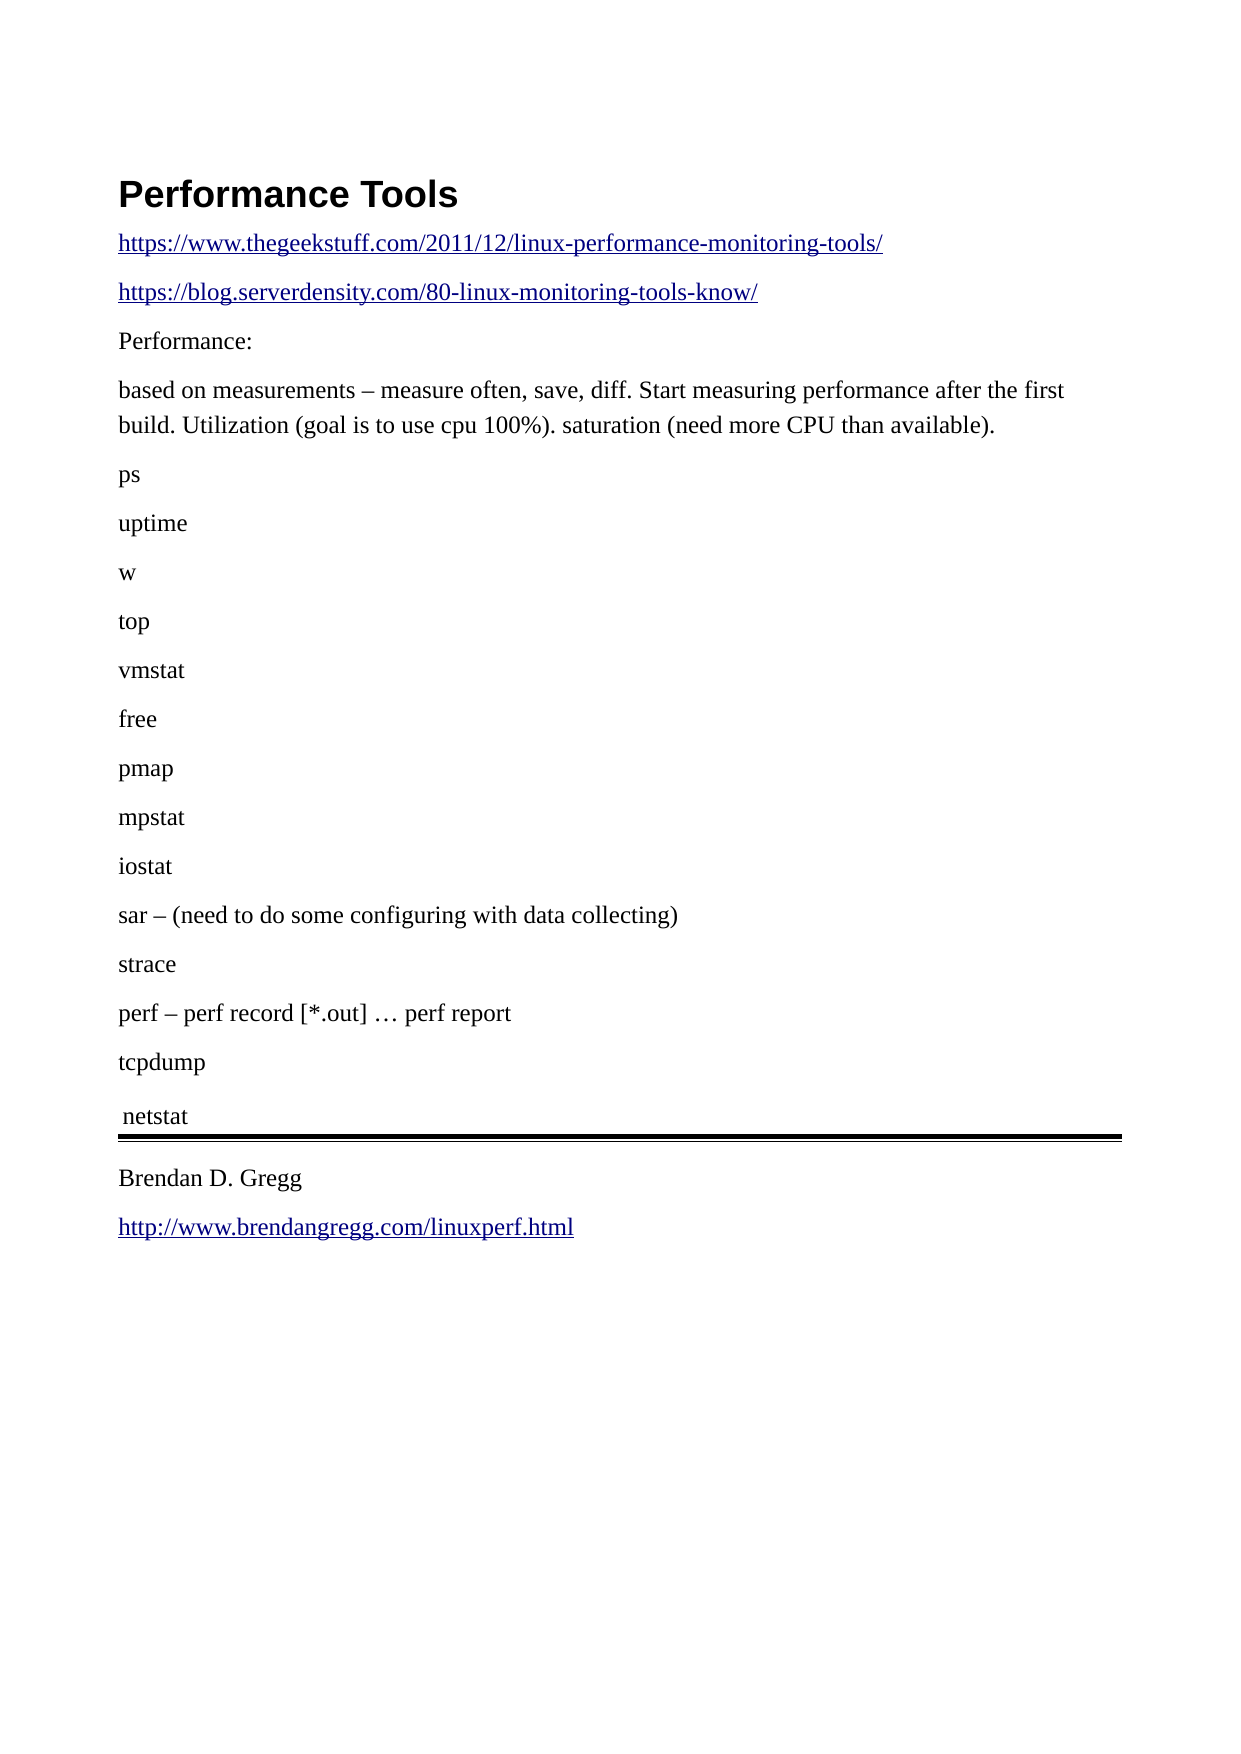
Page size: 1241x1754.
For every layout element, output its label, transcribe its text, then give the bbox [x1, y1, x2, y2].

text top [118, 606, 1122, 635]
text Brendan D. Gregg [118, 1163, 1122, 1191]
text pmap [118, 753, 1122, 782]
text http://www.brendangregg.com/linuxperf.html [118, 1212, 1122, 1241]
text strace [118, 949, 1122, 978]
text https://blog.serverdensity.com/80-linux-monitoring-tools-know/ [118, 277, 1122, 306]
text w [118, 557, 1122, 586]
text Performance: [118, 326, 1122, 355]
text uptime [118, 508, 1122, 537]
text iostat [118, 851, 1122, 880]
text based on measurements – measure often, save, diff. Start measuring performance after the first build. Utilization (goal is to use cpu 100%). saturation (need more CPU than available). [118, 375, 1122, 438]
text tcpdump [118, 1047, 1122, 1076]
text ps [118, 459, 1122, 487]
text vmstat [118, 655, 1122, 684]
text free [118, 704, 1122, 733]
text netstat [118, 1097, 1122, 1134]
text perf – perf record [*.out] … perf report [118, 998, 1122, 1027]
text https://www.thegeekstuff.com/2011/12/linux-performance-monitoring-tools/ [118, 228, 1122, 257]
subtitle Performance Tools [118, 172, 1122, 216]
text mpstat [118, 802, 1122, 831]
text sar – (need to do some configuring with data collecting) [118, 900, 1122, 929]
